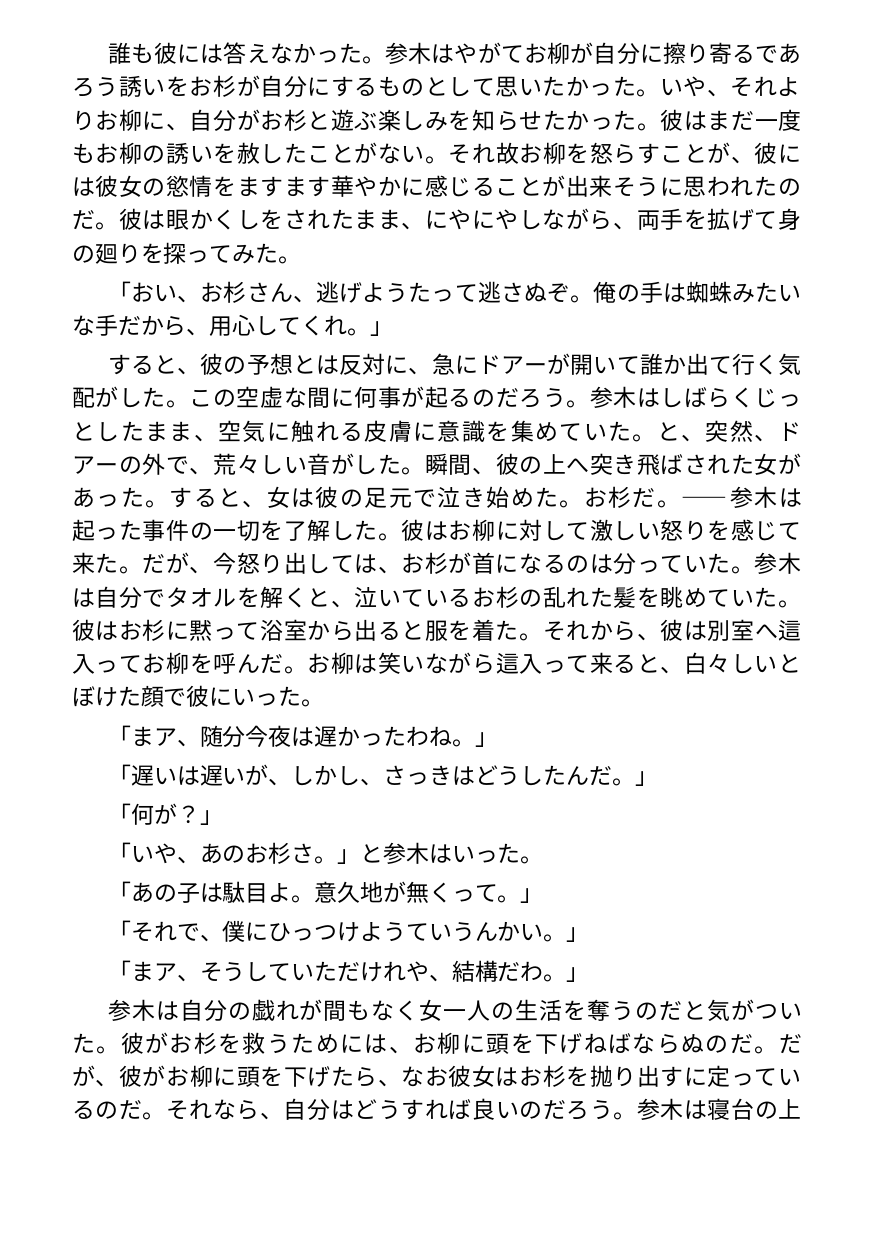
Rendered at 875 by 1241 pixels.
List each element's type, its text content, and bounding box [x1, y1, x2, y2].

text 「何が？」 [72, 797, 802, 830]
text すると、彼の予想とは反対に、急にドアーが開いて誰か出て行く気配がした。この空虚な間に何事が起るのだろう。参木はしばらくじっとしたまま、空気に触れる皮膚に意識を集めていた。と、突然、ドアーの外で、荒々しい音がした。瞬間、彼の上へ突き飛ばされた女があった。すると、女は彼の足元で泣き始めた。お杉だ。――参木は起った事件の一切を了解した。彼はお柳に対して激しい怒りを感じて来た。だが、今怒り出しては、お杉が首になるのは分っていた。参木は自分でタオルを解くと、泣いているお杉の乱れた髪を眺めていた。彼はお杉に黙って浴室から出ると服を着た。それから、彼は別室へ這入ってお柳を呼んだ。お柳は笑いながら這入って来ると、白々しいとぼけた顔で彼にいった。 [72, 347, 802, 712]
text 「まア、そうしていただけれや、結構だわ。」 [72, 953, 802, 987]
text 誰も彼には答えなかった。参木はやがてお柳が自分に擦り寄るであろう誘いをお杉が自分にするものとして思いたかった。いや、それよりお柳に、自分がお杉と遊ぶ楽しみを知らせたかった。彼はまだ一度もお柳の誘いを赦したことがない。それ故お柳を怒らすことが、彼には彼女の慾情をますます華やかに感じることが出来そうに思われたのだ。彼は眼かくしをされたまま、にやにやしながら、両手を拡げて身の廻りを探ってみた。 [72, 36, 802, 269]
text 参木は自分の戯れが間もなく女一人の生活を奪うのだと気がついた。彼がお杉を救うためには、お柳に頭を下げねばならぬのだ。だが、彼がお柳に頭を下げたら、なお彼女はお杉を抛り出すに定っているのだ。それなら、自分はどうすれば良いのだろう。参木は寝台の上 [72, 993, 802, 1126]
text 「遅いは遅いが、しかし、さっきはどうしたんだ。」 [72, 758, 802, 791]
text 「あの子は駄目よ。意久地が無くって。」 [72, 875, 802, 908]
text 「いや、あのお杉さ。」と参木はいった。 [72, 836, 802, 869]
text 「それで、僕にひっつけようていうんかい。」 [72, 914, 802, 947]
text 「おい、お杉さん、逃げようたって逃さぬぞ。俺の手は蜘蛛みたいな手だから、用心してくれ。」 [72, 274, 802, 341]
text 「まア、随分今夜は遅かったわね。」 [72, 718, 802, 752]
